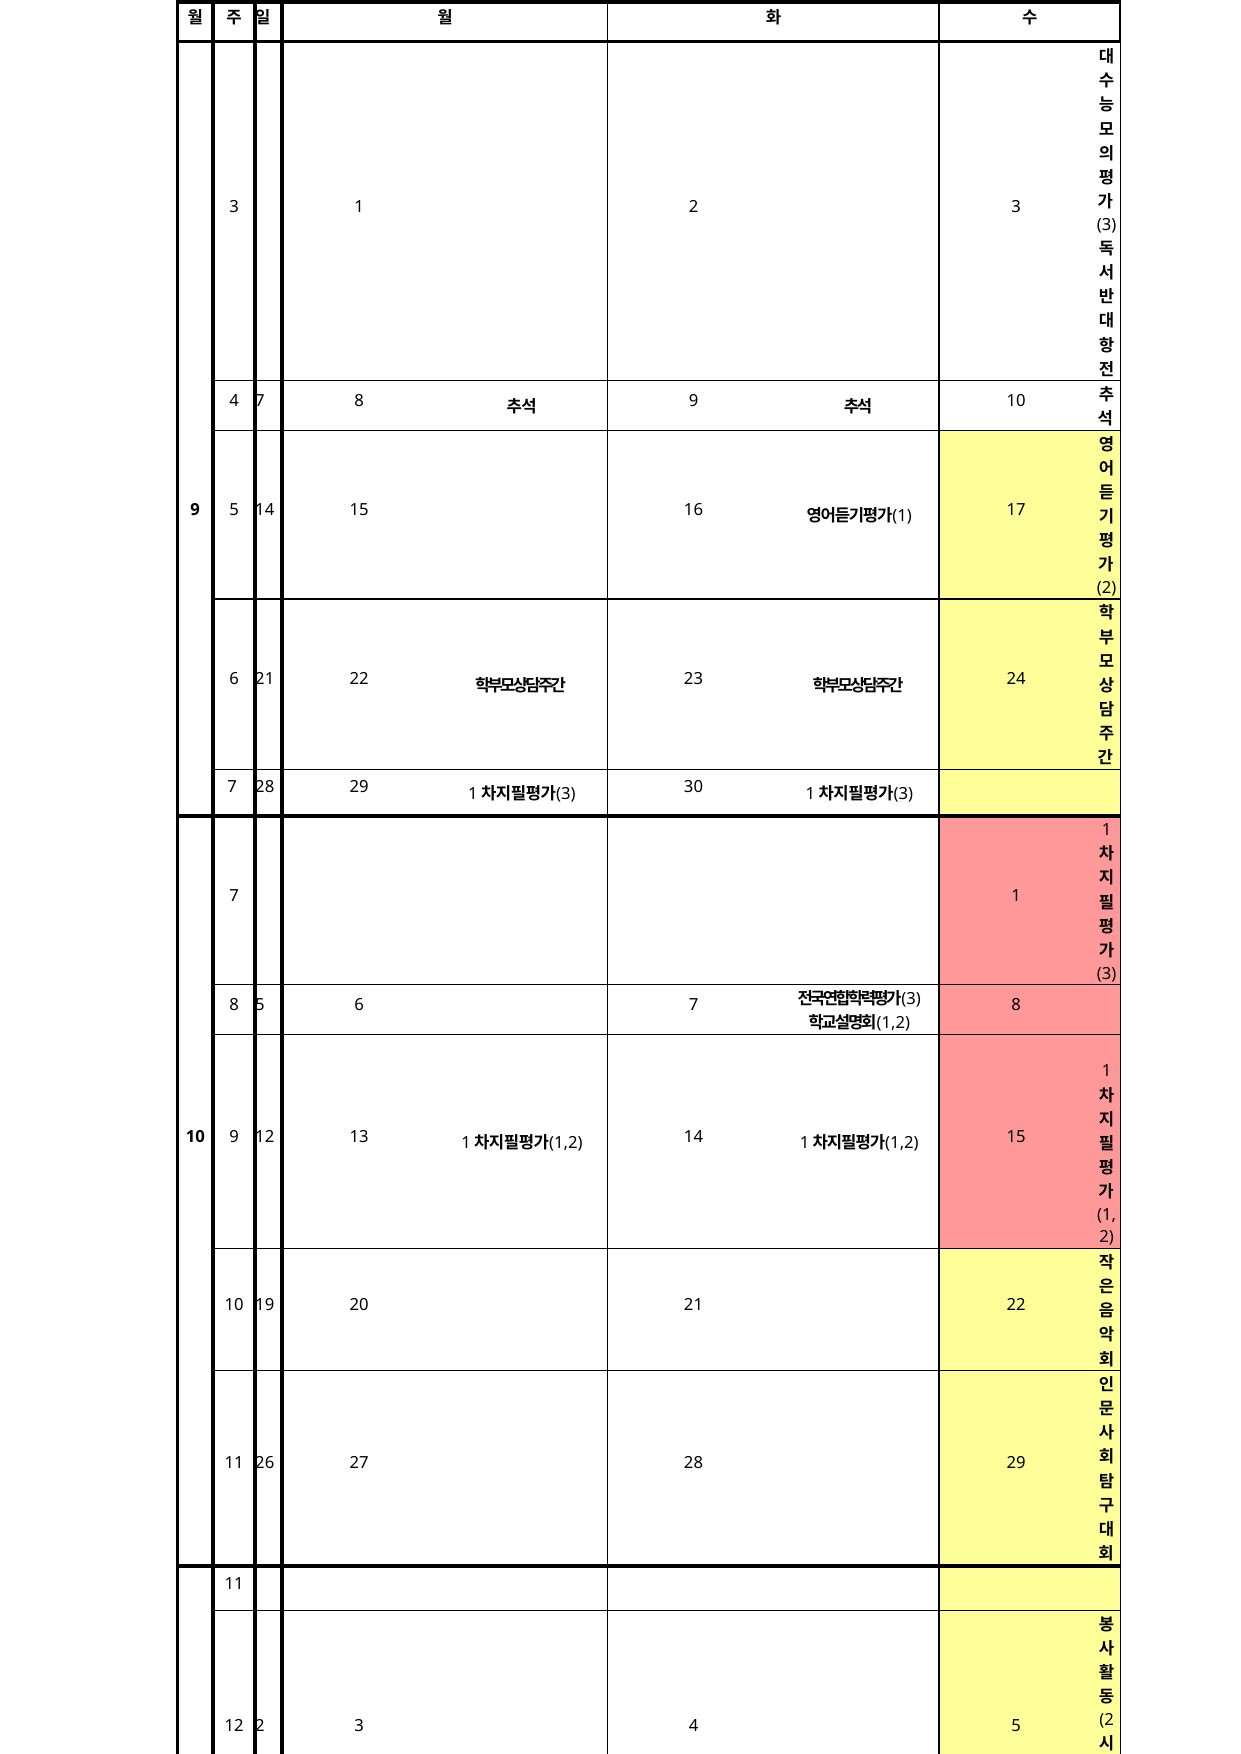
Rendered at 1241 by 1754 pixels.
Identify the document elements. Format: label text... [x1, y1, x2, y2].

table_cell 전국연합학력평가(3) 학교설명회(1,2) [779, 985, 938, 1034]
table_cell 인문사회탐구대회 [1093, 1371, 1120, 1564]
table_cell [436, 431, 607, 598]
table_cell 8 [940, 985, 1093, 1034]
table_cell 6 [215, 600, 253, 769]
table_cell 학부모상담주간 [779, 600, 938, 769]
table_cell [1093, 770, 1120, 814]
table_cell 1 [284, 43, 436, 380]
table_cell [436, 1611, 607, 1754]
table_cell 12 [257, 1035, 280, 1248]
table_cell 영어듣기평가(2) [1093, 431, 1120, 598]
table_cell 28 [257, 770, 280, 814]
table_cell 10 [179, 1034, 211, 1248]
table_cell 7 [215, 818, 253, 984]
table_header 화 [608, 4, 938, 39]
table_cell 9 [215, 1035, 253, 1248]
table_cell [779, 1249, 938, 1370]
table_cell 11 [215, 1568, 253, 1610]
table_cell 21 [257, 600, 280, 769]
table_cell 6 [284, 985, 436, 1034]
table_cell 19 [257, 1249, 280, 1370]
table_cell 13 [284, 1035, 436, 1248]
table_cell 학부모상담주간 [1093, 600, 1120, 769]
table_cell 3 [215, 43, 253, 380]
table_cell 1차지필평가(1,2) [779, 1035, 938, 1248]
table_cell 9 [179, 430, 211, 598]
table_cell 28 [608, 1371, 779, 1564]
table_cell [284, 1568, 436, 1610]
table_cell 20 [284, 1249, 436, 1370]
table_cell 3 [284, 1611, 436, 1754]
table_cell 2 [257, 1611, 280, 1754]
table_cell [179, 43, 211, 380]
table_cell [779, 1611, 938, 1754]
table_cell 22 [284, 600, 436, 769]
table_cell [608, 818, 779, 984]
table_cell 27 [284, 1371, 436, 1564]
table_cell [179, 380, 211, 429]
table_cell 3 [940, 43, 1093, 380]
table_cell 1차지필평가(1,2) [436, 1035, 607, 1248]
table_cell [257, 818, 280, 984]
table_cell 30 [608, 770, 779, 814]
table_cell 작은음악회 [1093, 1249, 1120, 1370]
table_cell [179, 1370, 211, 1564]
table_cell 5 [215, 431, 253, 598]
table_cell [436, 1371, 607, 1564]
table_cell 29 [284, 770, 436, 814]
table_cell 1차지필평가(1,2) [1093, 1035, 1120, 1248]
table_cell 14 [608, 1035, 779, 1248]
table_cell 17 [940, 431, 1093, 598]
table_cell [1093, 985, 1120, 1034]
table_cell 추석 [1093, 381, 1120, 429]
table_cell [179, 984, 211, 1034]
table_cell 대수능모의평가(3) 독서반대항전 [1093, 43, 1120, 380]
table_cell 15 [284, 431, 436, 598]
table_cell 1차지필평가(3) [779, 770, 938, 814]
table_cell [436, 985, 607, 1034]
table_cell 22 [940, 1249, 1093, 1370]
table_header 월 [179, 4, 211, 39]
table_cell 8 [284, 381, 436, 429]
table_cell 15 [940, 1035, 1093, 1248]
table_cell [257, 43, 280, 380]
table_cell 4 [215, 381, 253, 429]
table_cell [1093, 1568, 1120, 1610]
table_cell 14 [257, 431, 280, 598]
table_header 월 [284, 4, 607, 39]
table_header 수 [940, 4, 1119, 39]
table_header 일 [257, 4, 280, 39]
table_cell 추석 [436, 381, 607, 429]
table_cell 10 [215, 1249, 253, 1370]
table_cell [179, 1610, 211, 1754]
table_cell [179, 598, 211, 769]
table_cell 1 [940, 818, 1093, 984]
table_cell 5 [257, 985, 280, 1034]
table_cell 영어듣기평가(1) [779, 431, 938, 598]
table_cell 11 [215, 1371, 253, 1564]
table_cell 4 [608, 1611, 779, 1754]
table_cell 2 [608, 43, 779, 380]
table_header 주 [215, 4, 253, 39]
table_cell 23 [608, 600, 779, 769]
table_cell 7 [215, 770, 253, 814]
table_cell [436, 43, 607, 380]
table_cell 21 [608, 1249, 779, 1370]
table_cell 5 [940, 1611, 1093, 1754]
table_cell 24 [940, 600, 1093, 769]
table_cell [179, 818, 211, 984]
table_cell 26 [257, 1371, 280, 1564]
table_cell 8 [215, 985, 253, 1034]
table_cell [436, 1568, 607, 1610]
table_cell [940, 1568, 1093, 1610]
table_cell 10 [940, 381, 1093, 429]
table_cell [436, 818, 607, 984]
table_cell 봉사활동(2시간-3학년) [1093, 1611, 1120, 1754]
table_cell 학부모상담주간 [436, 600, 607, 769]
table_cell 12 [215, 1611, 253, 1754]
table_cell [179, 1248, 211, 1370]
table_cell [779, 818, 938, 984]
table_cell 16 [608, 431, 779, 598]
table_cell 9 [608, 381, 779, 429]
table_cell 29 [940, 1371, 1093, 1564]
table_cell [284, 818, 436, 984]
table_cell [257, 1568, 280, 1610]
table_cell [779, 43, 938, 380]
table_cell [940, 770, 1093, 814]
table_cell 1차지필평가(3) [436, 770, 607, 814]
table_cell [436, 1249, 607, 1370]
table_cell 7 [608, 985, 779, 1034]
table_cell 7 [257, 381, 280, 429]
table_cell [179, 769, 211, 814]
table_cell [779, 1568, 938, 1610]
table_cell [179, 1568, 211, 1610]
table_cell 1차지필평가(3) [1093, 818, 1120, 984]
table_cell [779, 1371, 938, 1564]
table_cell 추석 [779, 381, 938, 429]
table_cell [608, 1568, 779, 1610]
